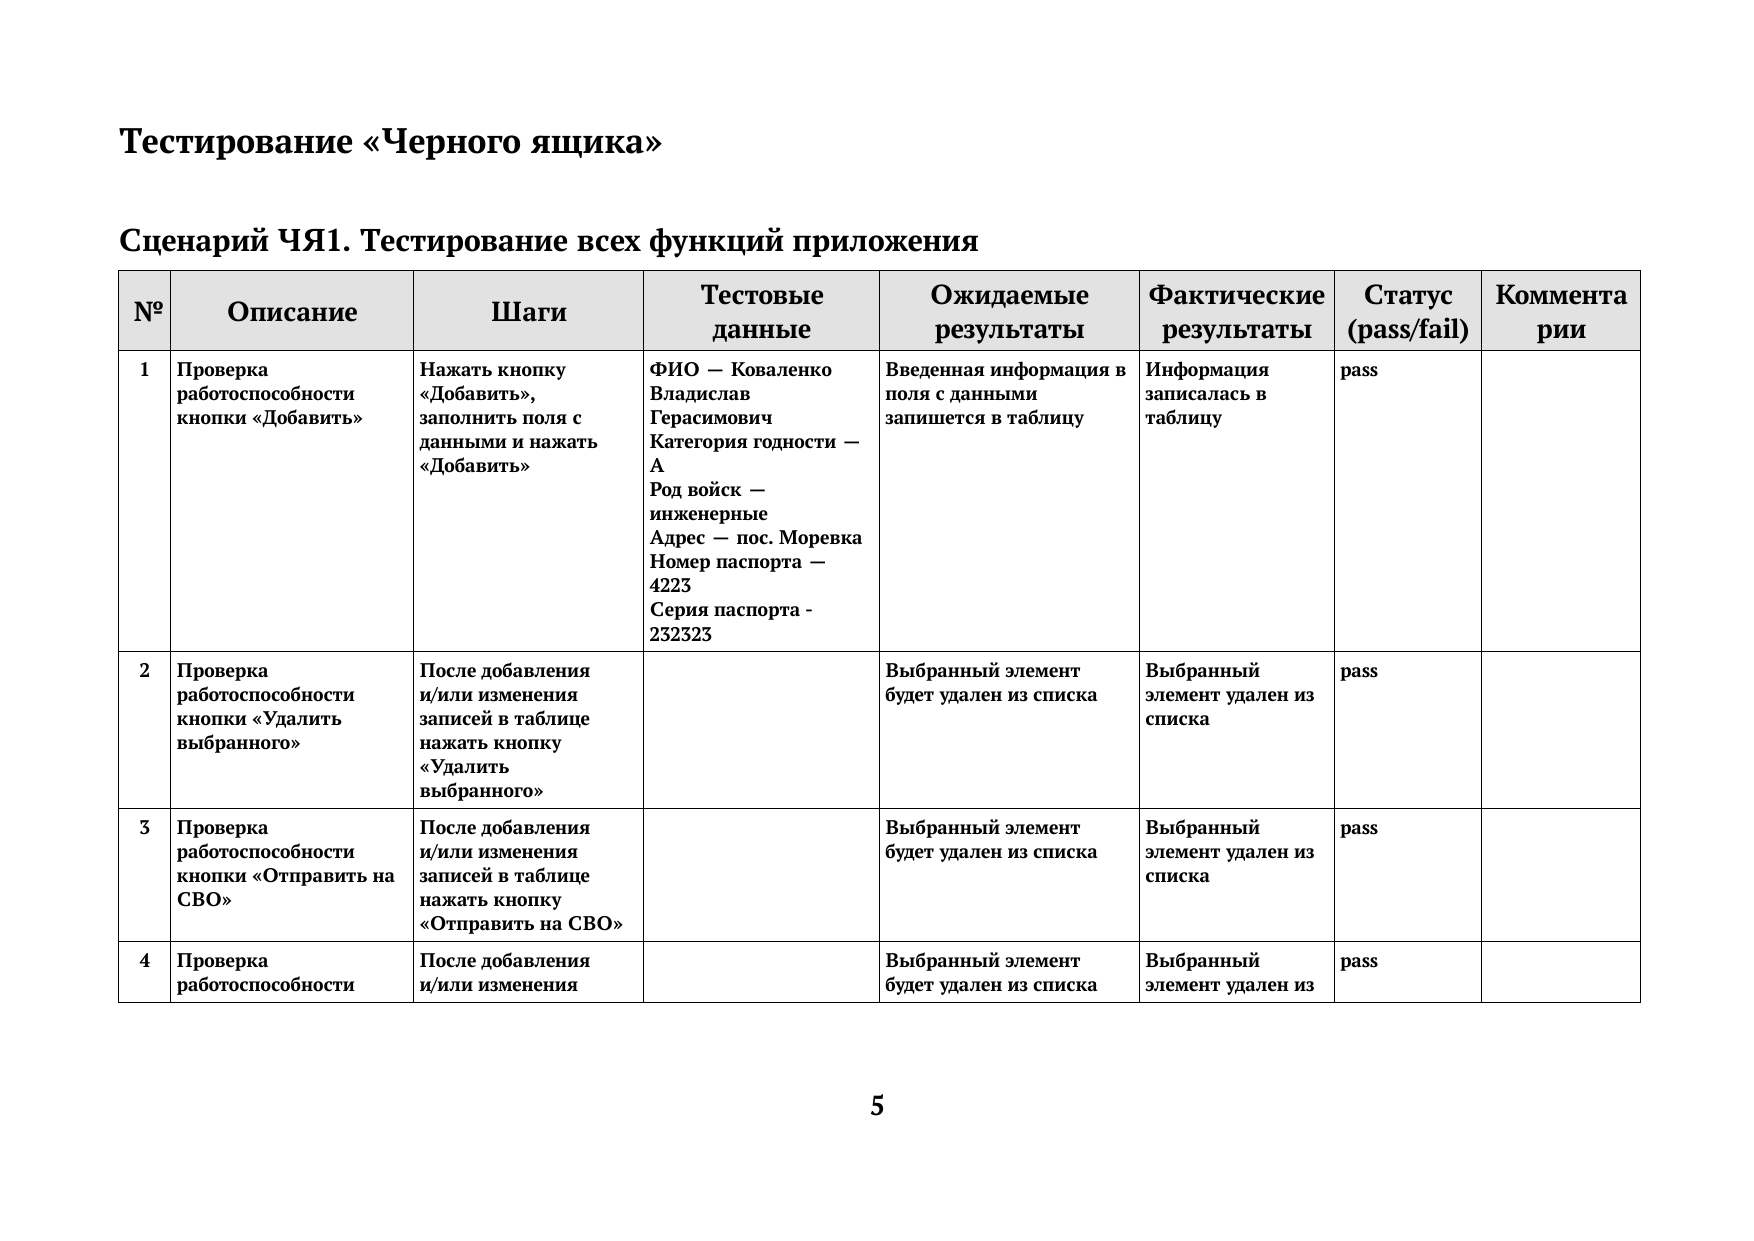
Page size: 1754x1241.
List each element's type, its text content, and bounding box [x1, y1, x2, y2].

table_cell Выбранный элемент удален из списка [1140, 652, 1334, 808]
table_cell После добавления и/или изменения записей в таблице нажать кнопку «Отправить на СВО» [414, 809, 643, 941]
table_cell Выбранный элемент будет удален из списка [880, 942, 1139, 1002]
table_cell [1482, 942, 1640, 1002]
table_cell [1482, 652, 1640, 808]
table_cell 3 [119, 809, 170, 941]
subtitle Тестирование «Черного ящика» [118, 118, 1636, 161]
table_cell Проверка работоспособности кнопки «Отправить на СВО» [171, 809, 413, 941]
table_cell [644, 942, 879, 1002]
table_header Ожидаемые результаты [880, 271, 1139, 350]
table_cell [1482, 809, 1640, 941]
table_header Шаги [414, 271, 643, 350]
table_cell ФИО — Коваленко Владислав Герасимович Категория годности — А Род войск — инженерные Адрес — пос. Моревка Номер паспорта — 4223 Серия паспорта - 232323 [644, 351, 879, 651]
table_cell [1482, 351, 1640, 651]
table_cell После добавления и/или изменения записей в таблице нажать кнопку «Удалить выбранного» [414, 652, 643, 808]
table_cell [644, 652, 879, 808]
table_cell Проверка работоспособности кнопки «Добавить» [171, 351, 413, 651]
table_cell Проверка работоспособности кнопки «Удалить выбранного» [171, 652, 413, 808]
table_cell Проверка работоспособности [171, 942, 413, 1002]
table_cell pass [1335, 942, 1481, 1002]
table_cell После добавления и/или изменения [414, 942, 643, 1002]
table_header Комментарии [1482, 271, 1640, 350]
table_header Описание [171, 271, 413, 350]
table_header № [119, 271, 170, 350]
table_cell Информация записалась в таблицу [1140, 351, 1334, 651]
table_cell 1 [119, 351, 170, 651]
table_cell Выбранный элемент будет удален из списка [880, 652, 1139, 808]
table_cell Выбранный элемент удален из [1140, 942, 1334, 1002]
table_cell pass [1335, 652, 1481, 808]
table_cell Введенная информация в поля с данными запишется в таблицу [880, 351, 1139, 651]
table_cell Выбранный элемент удален из списка [1140, 809, 1334, 941]
table_cell Выбранный элемент будет удален из списка [880, 809, 1139, 941]
table_header Статус (pass/fail) [1335, 271, 1481, 350]
table_cell Нажать кнопку «Добавить», заполнить поля с данными и нажать «Добавить» [414, 351, 643, 651]
subtitle Сценарий ЧЯ1. Тестирование всех функций приложения [118, 220, 1636, 259]
table_header Тестовые данные [644, 271, 879, 350]
table_cell pass [1335, 351, 1481, 651]
table_cell [644, 809, 879, 941]
table_cell pass [1335, 809, 1481, 941]
table_header Фактические результаты [1140, 271, 1334, 350]
table_cell 4 [119, 942, 170, 1002]
table_cell 2 [119, 652, 170, 808]
